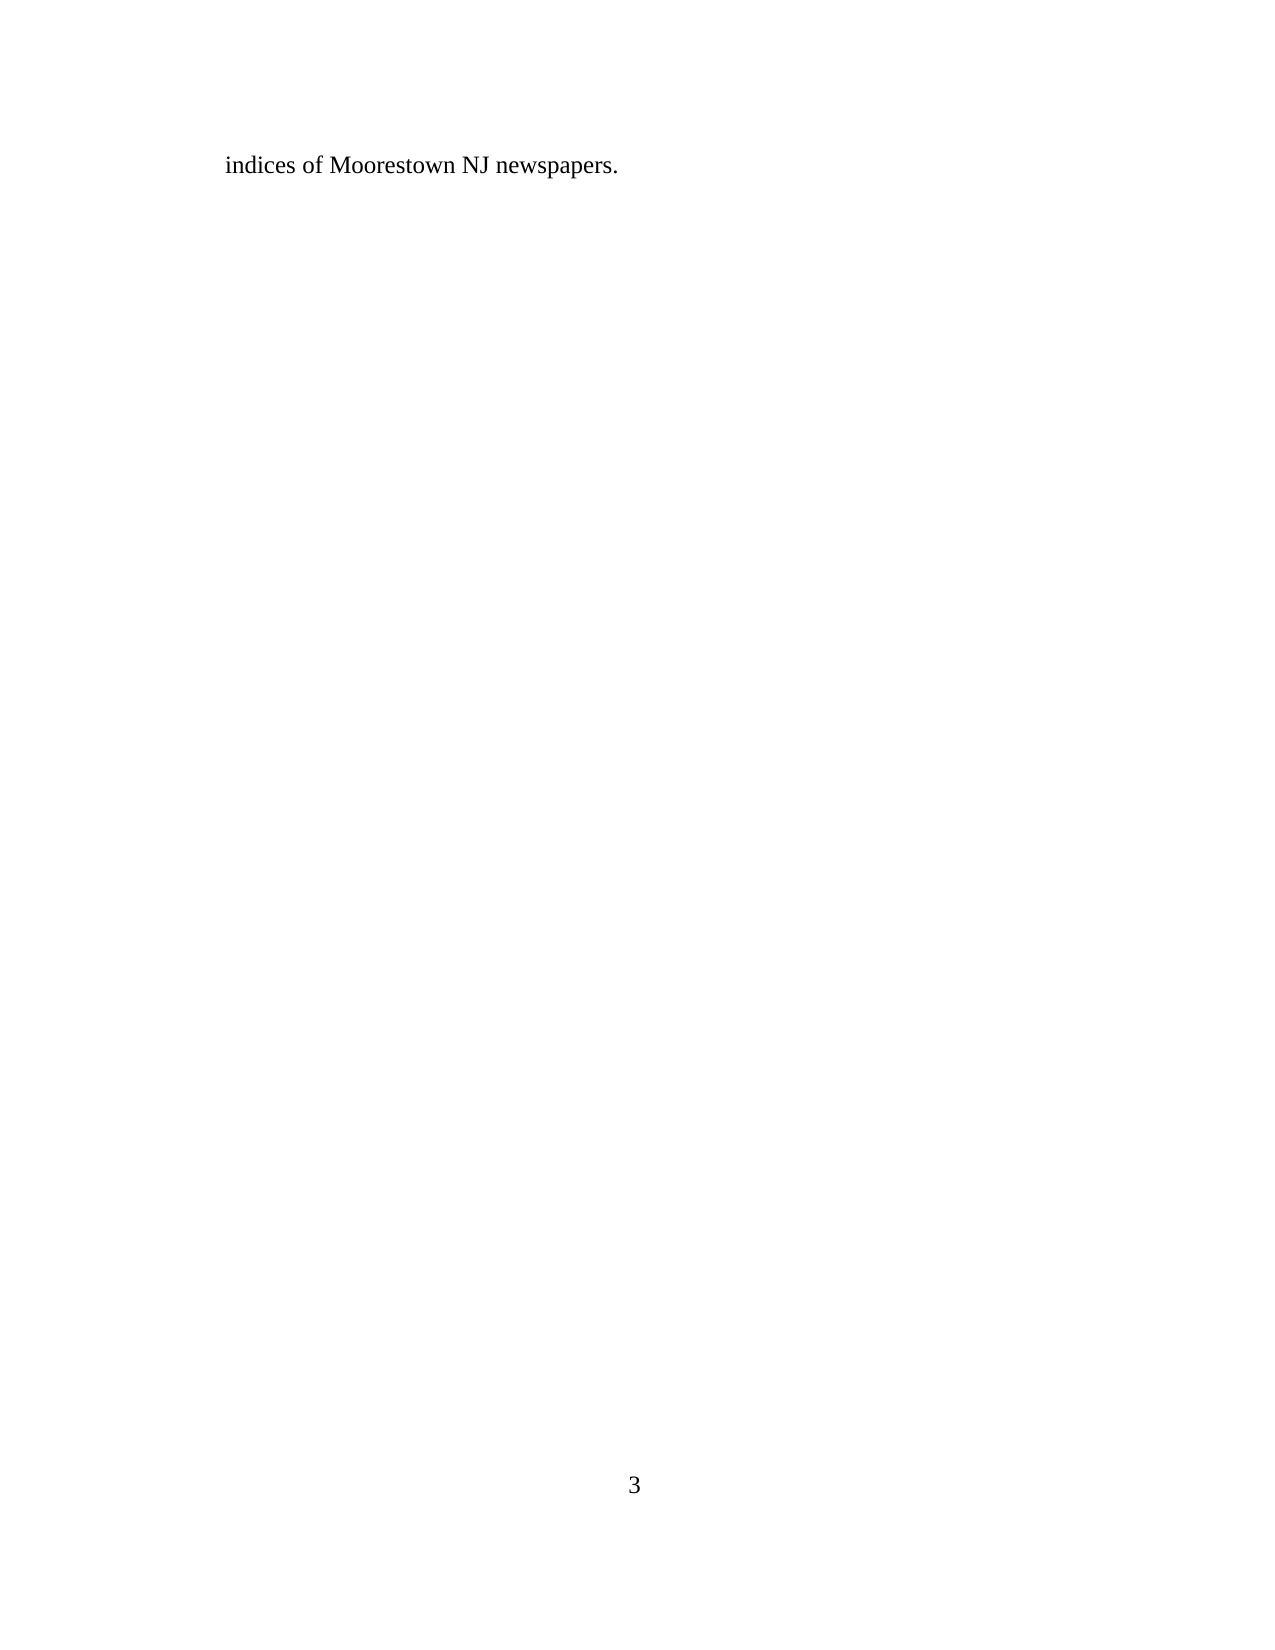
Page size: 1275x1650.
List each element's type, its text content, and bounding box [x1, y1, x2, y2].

list indices of Moorestown NJ newspapers. [187, 150, 1125, 179]
